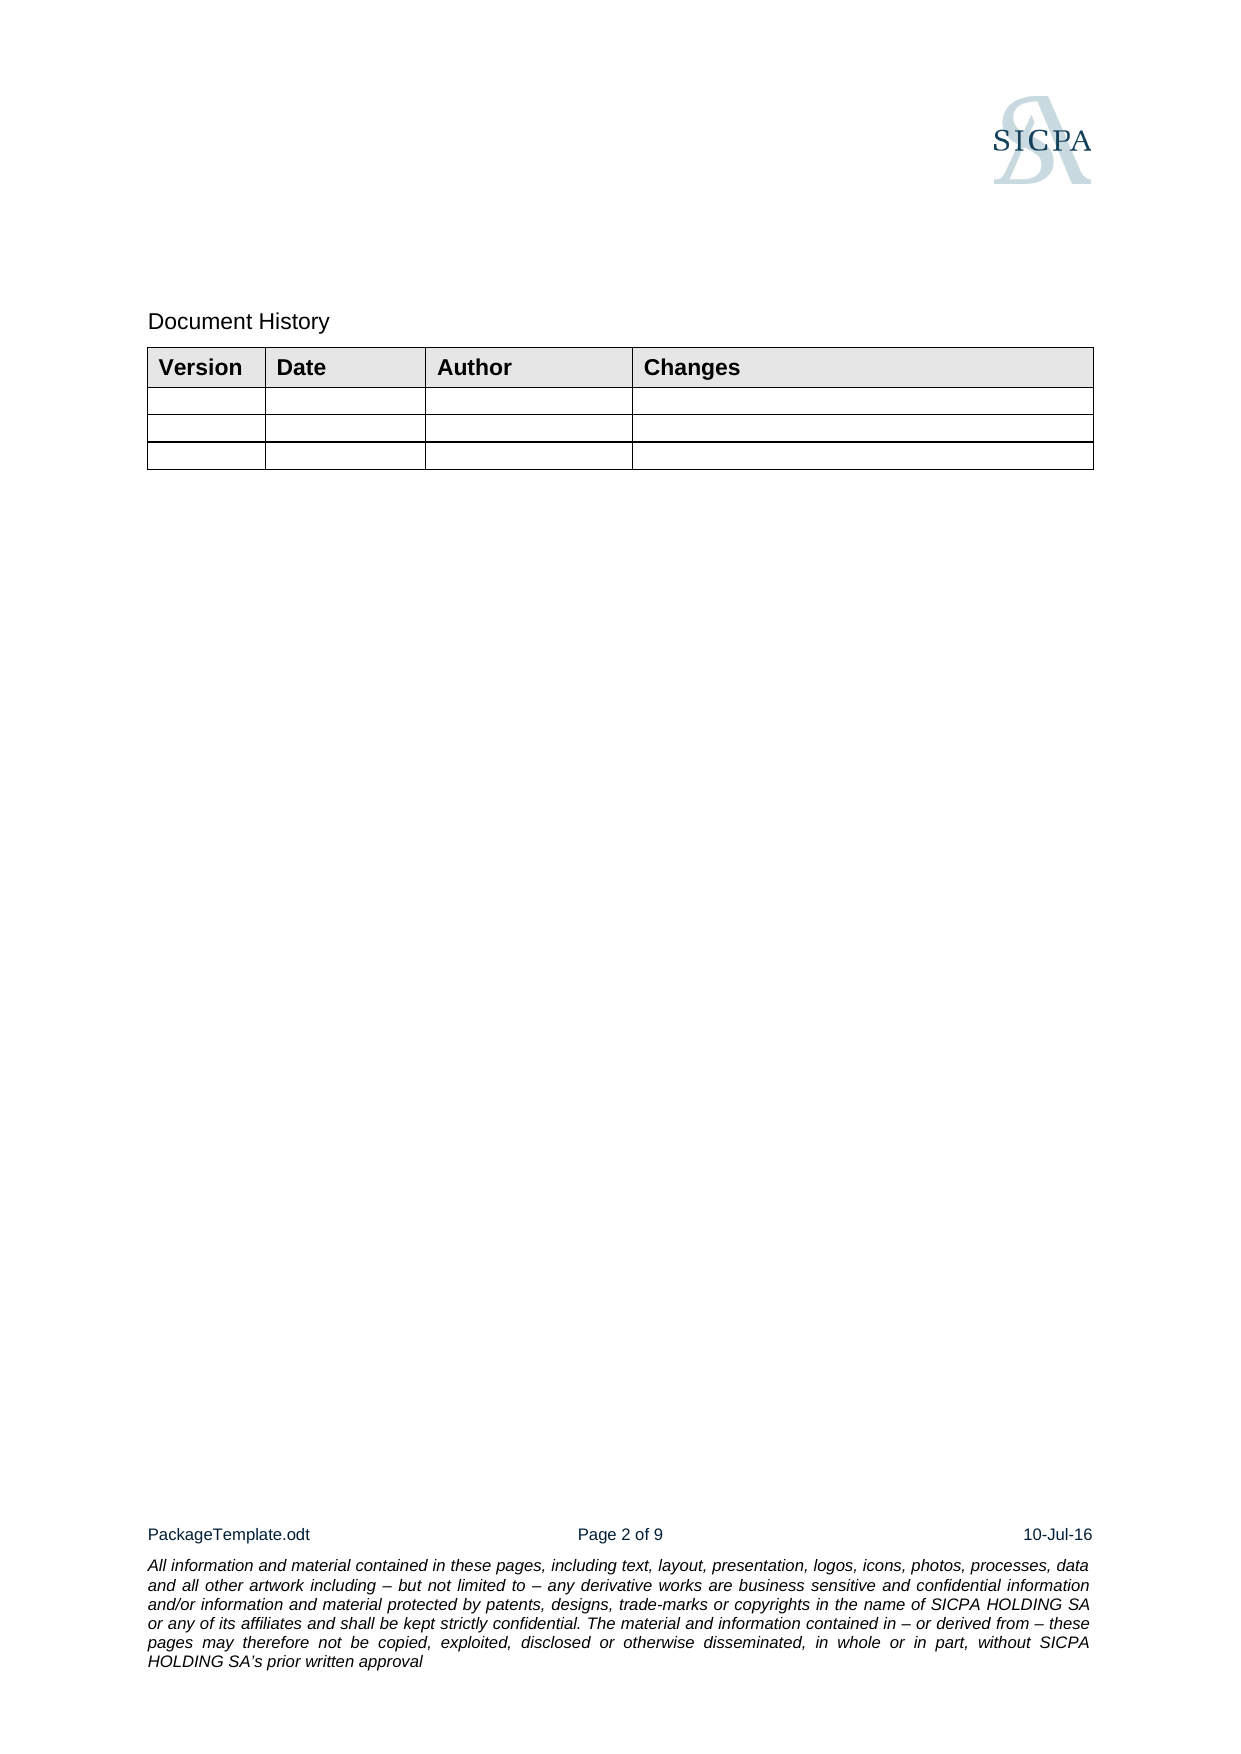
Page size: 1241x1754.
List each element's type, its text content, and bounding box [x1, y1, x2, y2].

table_cell [426, 415, 632, 441]
table_header Version [148, 348, 265, 387]
table_cell [426, 443, 632, 469]
table_cell [633, 415, 1093, 441]
text Document History [148, 308, 1092, 334]
table_cell [148, 388, 265, 414]
picture [994, 96, 1092, 184]
table_cell [426, 388, 632, 414]
table_header Changes [633, 348, 1093, 387]
table_cell [633, 443, 1093, 469]
table_header Date [266, 348, 425, 387]
table_cell [633, 388, 1093, 414]
table_header Author [426, 348, 632, 387]
table_cell [266, 388, 425, 414]
table_cell [266, 415, 425, 441]
table_cell [148, 415, 265, 441]
table_cell [148, 443, 265, 469]
table_cell [266, 443, 425, 469]
